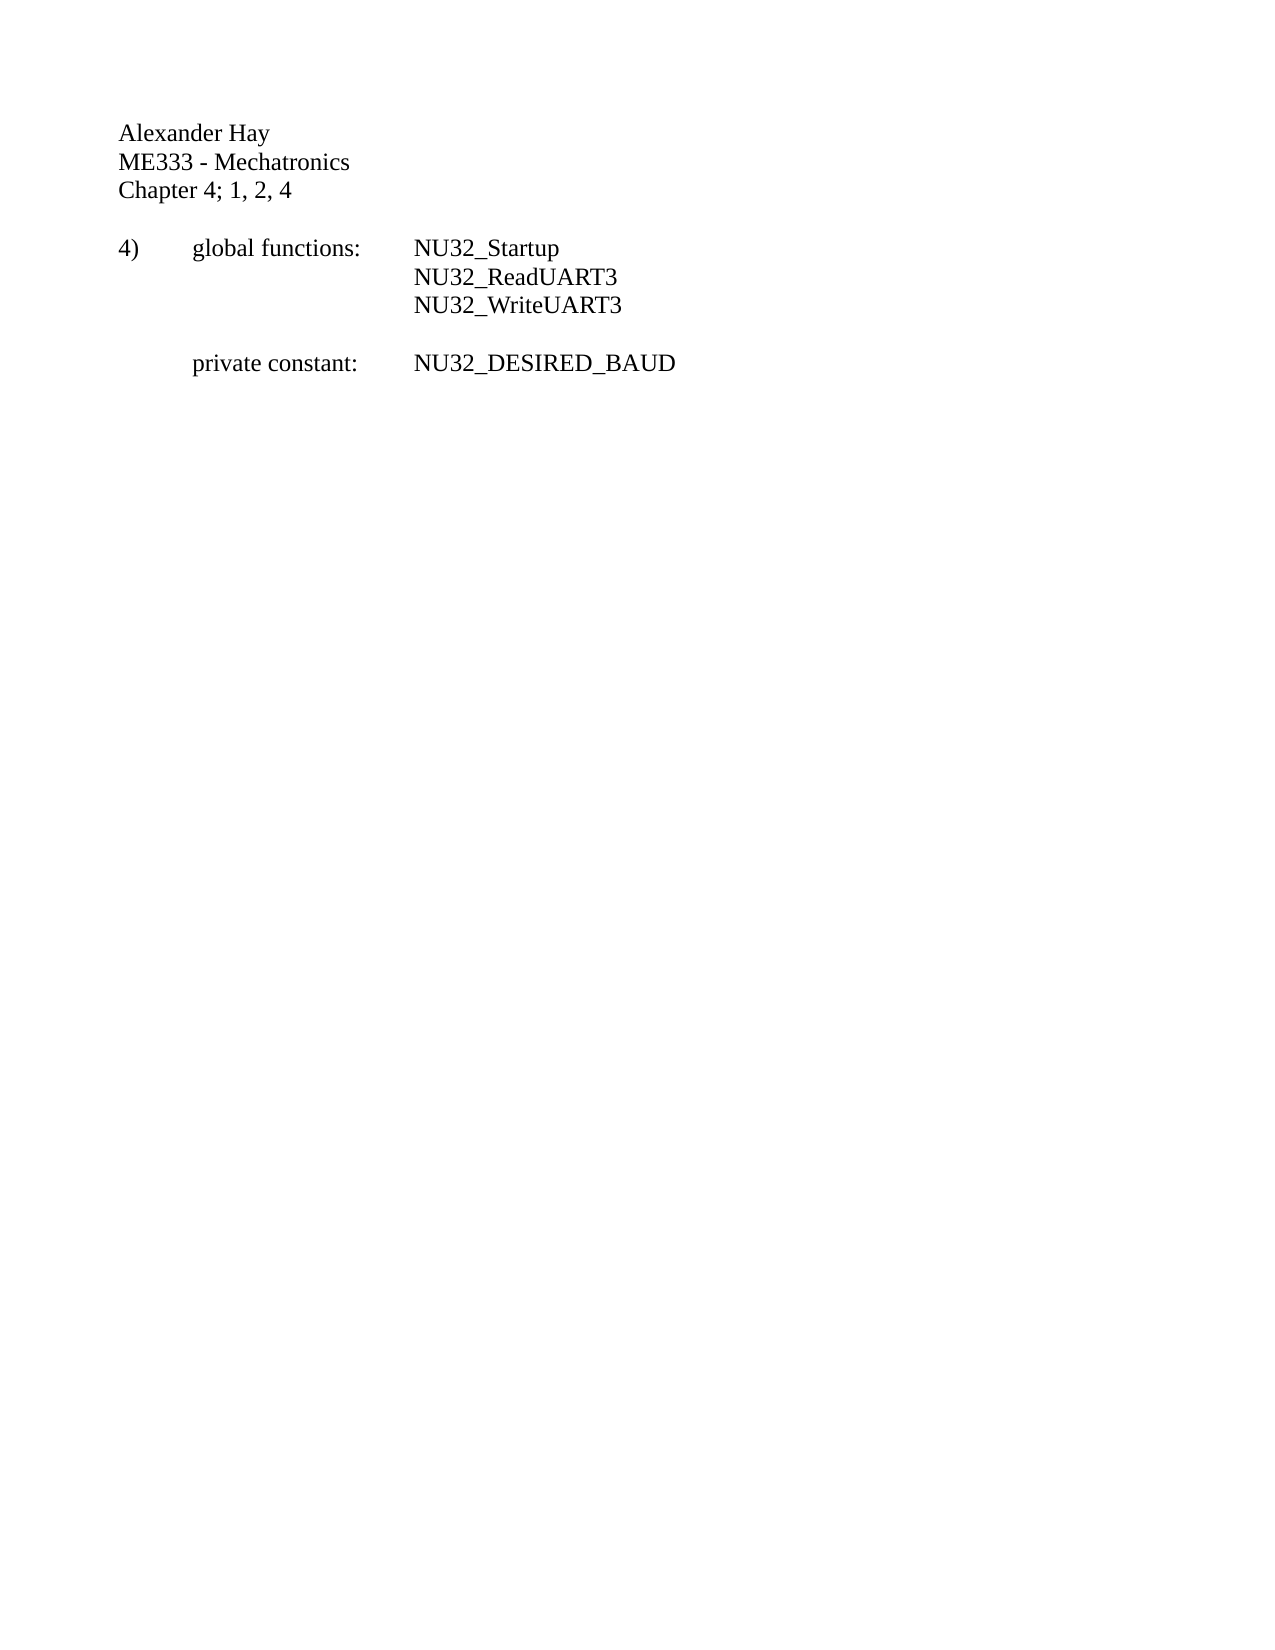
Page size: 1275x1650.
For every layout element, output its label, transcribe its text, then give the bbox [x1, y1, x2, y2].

text Chapter 4; 1, 2, 4 [118, 176, 1157, 204]
text NU32_ReadUART3 [118, 262, 1157, 291]
text private constant: NU32_DESIRED_BAUD [118, 348, 1157, 377]
text NU32_WriteUART3 [118, 291, 1157, 319]
text ME333 - Mechatronics [118, 147, 1157, 176]
text Alexander Hay [118, 118, 1157, 147]
text 4) global functions: NU32_Startup [118, 233, 1157, 262]
